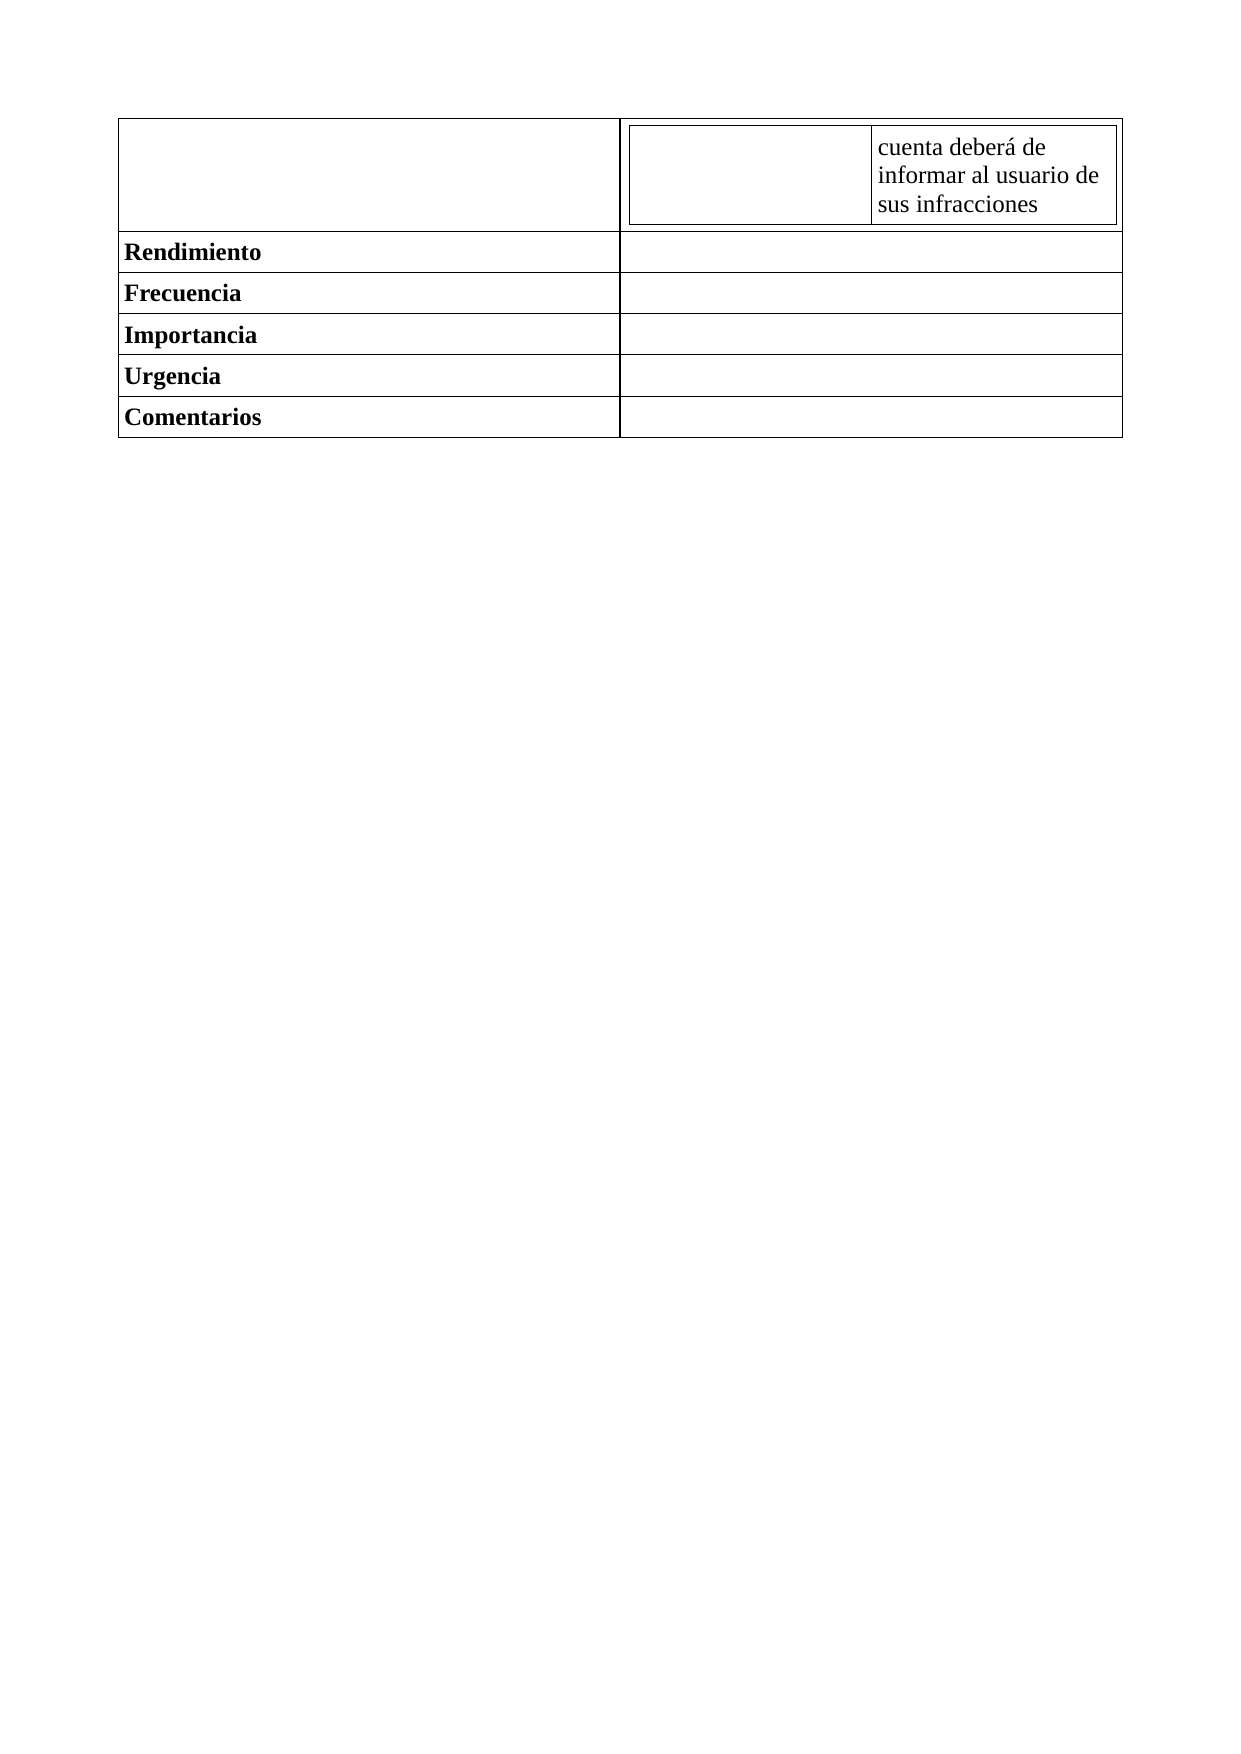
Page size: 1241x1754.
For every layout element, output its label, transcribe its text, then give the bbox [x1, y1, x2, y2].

table_cell [621, 273, 1122, 313]
table_cell [621, 355, 1122, 396]
table_cell Frecuencia [119, 273, 619, 313]
table_cell Rendimiento [119, 232, 619, 272]
table_cell [621, 314, 1122, 354]
table_cell Urgencia [119, 355, 619, 396]
table_cell [621, 232, 1122, 272]
table_cell [621, 397, 1122, 437]
table_cell cuenta deberá de informar al usuario de sus infracciones [872, 126, 1116, 224]
table_cell [621, 119, 1122, 231]
table_cell Comentarios [119, 397, 619, 437]
table_cell Importancia [119, 314, 619, 354]
table_cell [630, 126, 871, 224]
table_cell [119, 119, 619, 231]
